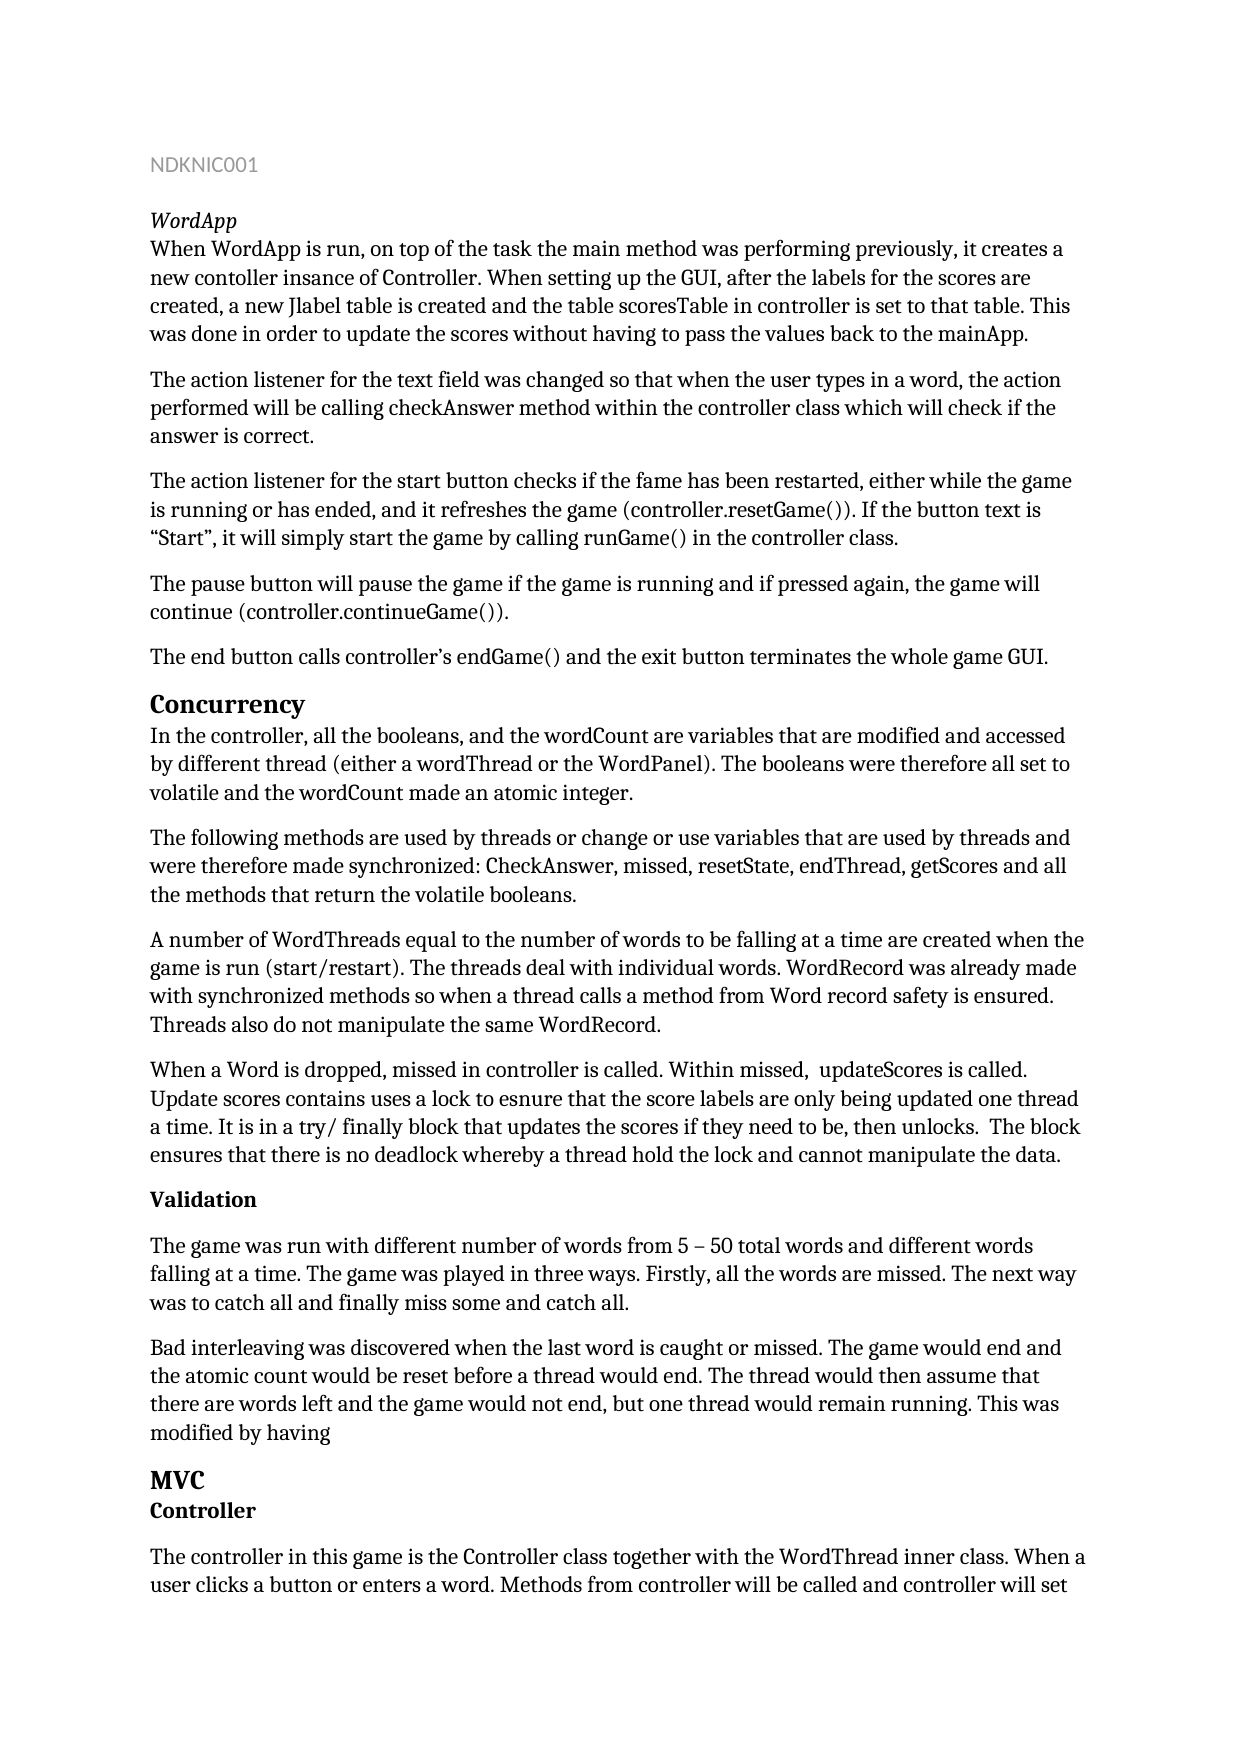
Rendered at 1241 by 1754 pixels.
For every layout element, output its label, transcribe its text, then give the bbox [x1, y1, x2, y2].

text The action listener for the text field was changed so that when the user types in a word, the action performed will be calling checkAnswer method within the controller class which will check if the answer is correct. [150, 366, 1090, 449]
text The following methods are used by threads or change or use variables that are used by threads and were therefore made synchronized: CheckAnswer, missed, resetState, endThread, getScores and all the methods that return the volatile booleans. [150, 824, 1090, 908]
text The game was run with different number of words from 5 – 50 total words and different words falling at a time. The game was played in three ways. Firstly, all the words are missed. The next way was to catch all and finally miss some and catch all. [150, 1232, 1090, 1316]
text A number of WordThreads equal to the number of words to be falling at a time are created when the game is run (start/restart). The threads deal with individual words. WordRecord was already made with synchronized methods so when a thread calls a method from Word record safety is ensured. Threads also do not manipulate the same WordRecord. [150, 926, 1090, 1038]
text When a Word is dropped, missed in controller is called. Within missed, updateScores is called. Update scores contains uses a lock to esnure that the score labels are only being updated one thread a time. It is in a try/ finally block that updates the scores if they need to be, then unlocks. The block ensures that there is no deadlock whereby a thread hold the lock and cannot manipulate the data. [150, 1057, 1090, 1168]
text The action listener for the start button checks if the fame has been restarted, either while the game is running or has ended, and it refreshes the game (controller.resetGame()). If the button text is “Start”, it will simply start the game by calling runGame() in the controller class. [150, 468, 1090, 552]
text Validation [150, 1187, 1090, 1214]
text Bad interleaving was discovered when the last word is caught or missed. The game would end and the atomic count would be reset before a thread would end. The thread would then assume that there are words left and the game would not end, but one thread would remain running. This was modified by having [150, 1334, 1090, 1446]
text In the controller, all the booleans, and the wordCount are variables that are modified and accessed by different thread (either a wordThread or the WordPanel). The booleans were therefore all set to volatile and the wordCount made an atomic integer. [150, 722, 1090, 806]
subtitle MVC [150, 1465, 1090, 1496]
subtitle Concurrency [150, 689, 1090, 720]
text When WordApp is run, on top of the task the main method was performing previously, it creates a new contoller insance of Controller. When setting up the GUI, after the labels for the scores are created, a new Jlabel table is created and the table scoresTable in controller is set to that table. This was done in order to update the scores without having to pass the values back to the mainApp. [150, 236, 1090, 348]
text Controller [150, 1498, 1090, 1525]
subtitle WordApp [150, 207, 1090, 234]
text The pause button will pause the game if the game is running and if pressed again, the game will continue (controller.continueGame()). [150, 570, 1090, 625]
text The controller in this game is the Controller class together with the WordThread inner class. When a user clicks a button or enters a word. Methods from controller will be called and controller will set [150, 1543, 1090, 1598]
text The end button calls controller’s endGame() and the exit button terminates the whole game GUI. [150, 644, 1090, 670]
